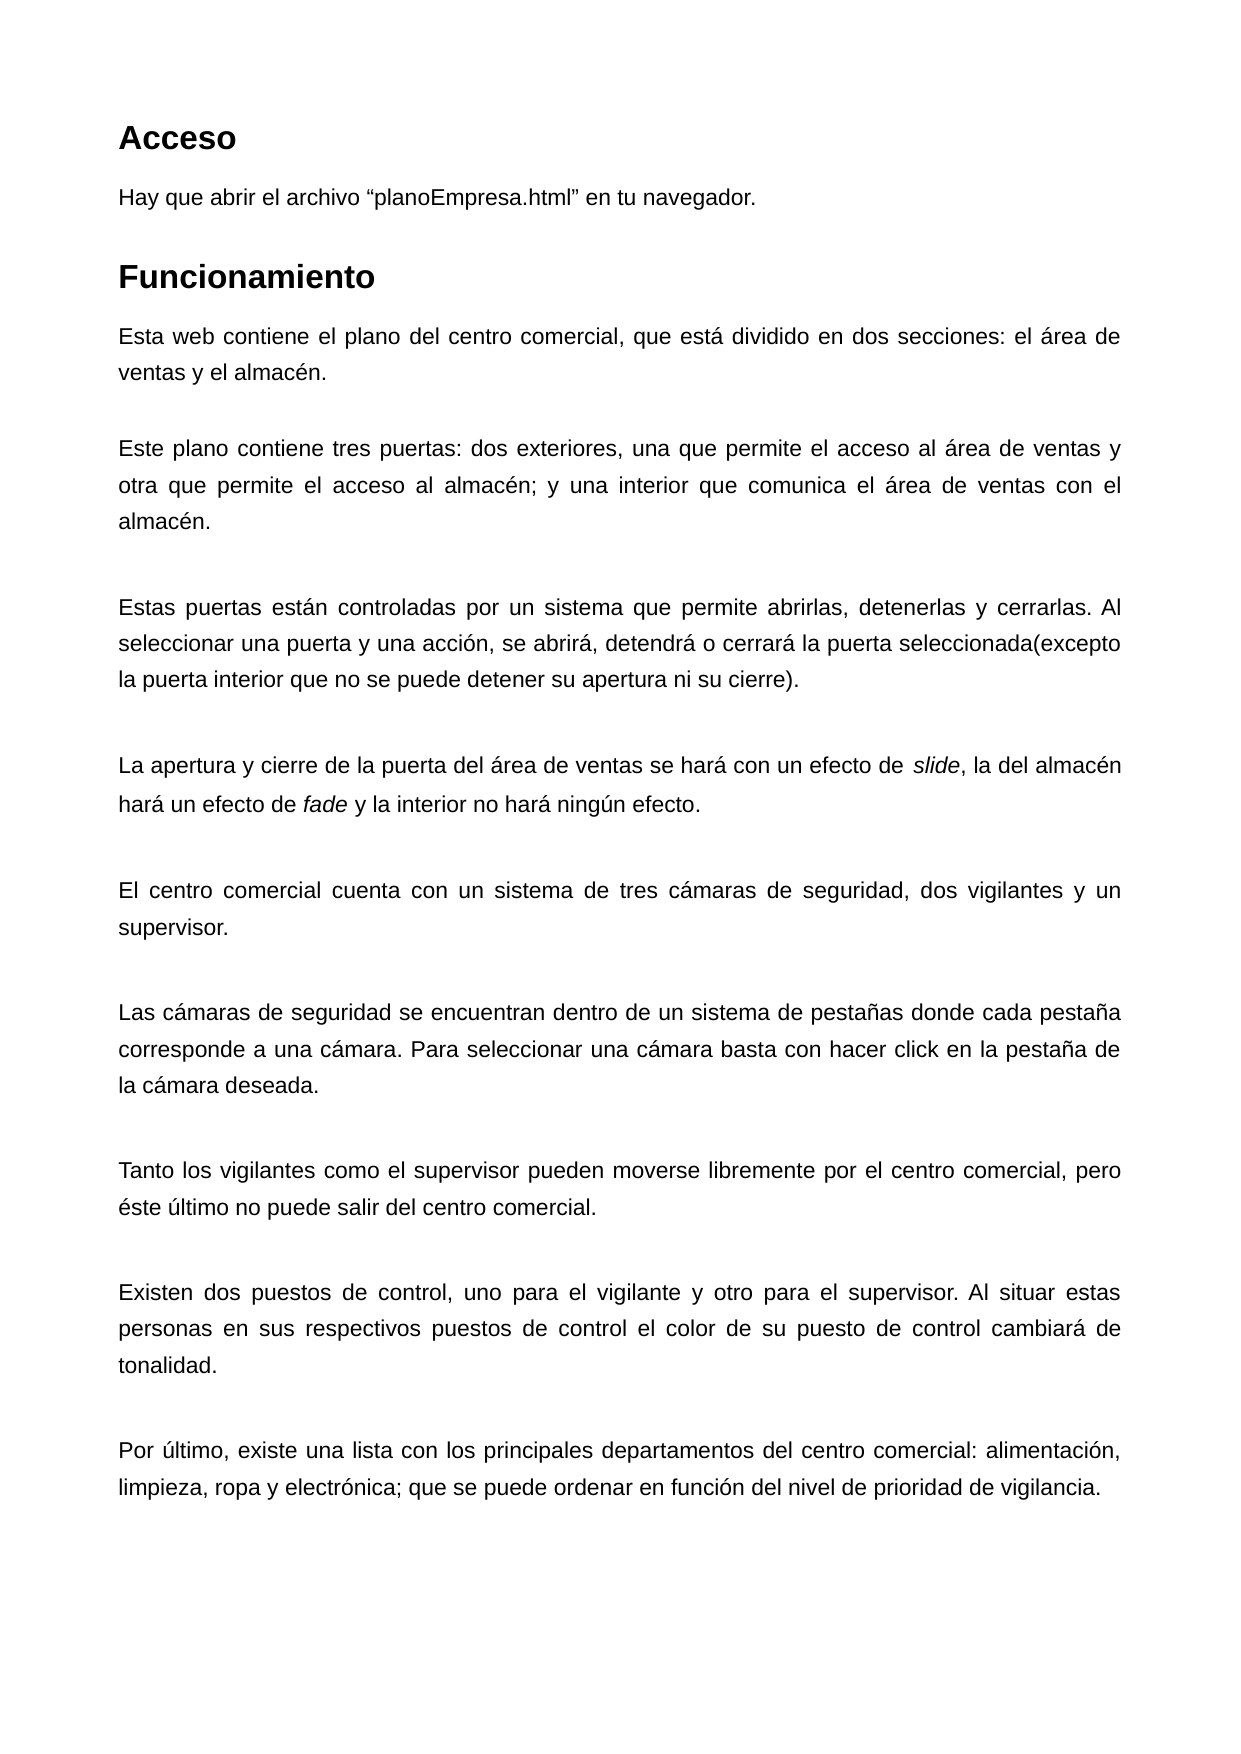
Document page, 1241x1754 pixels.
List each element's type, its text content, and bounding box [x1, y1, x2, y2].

text Este plano contiene tres puertas: dos exteriores, una que permite el acceso al área de ventas y otra que permite el acceso al almacén; y una interior que comunica el área de ventas con el almacén. [118, 435, 1122, 534]
text Estas puertas están controladas por un sistema que permite abrirlas, detenerlas y cerrarlas. Al seleccionar una puerta y una acción, se abrirá, detendrá o cerrará la puerta seleccionada(excepto la puerta interior que no se puede detener su apertura ni su cierre). [118, 593, 1122, 692]
text Hay que abrir el archivo “planoEmpresa.html” en tu navegador. [118, 184, 1122, 210]
text El centro comercial cuenta con un sistema de tres cámaras de seguridad, dos vigilantes y un supervisor. [118, 877, 1122, 940]
subtitle Acceso [118, 118, 1122, 157]
text Esta web contiene el plano del centro comercial, que está dividido en dos secciones: el área de ventas y el almacén. [118, 323, 1122, 386]
subtitle Funcionamiento [118, 257, 1122, 296]
text Existen dos puestos de control, uno para el vigilante y otro para el supervisor. Al situar estas personas en sus respectivos puestos de control el color de su puesto de control cambiará de tonalidad. [118, 1279, 1122, 1378]
text Las cámaras de seguridad se encuentran dentro de un sistema de pestañas donde cada pestaña corresponde a una cámara. Para seleccionar una cámara basta con hacer click en la pestaña de la cámara deseada. [118, 999, 1122, 1098]
text La apertura y cierre de la puerta del área de ventas se hará con un efecto de slide, la del almacén hará un efecto de fade y la interior no hará ningún efecto. [118, 752, 1122, 817]
text Por último, existe una lista con los principales departamentos del centro comercial: alimentación, limpieza, ropa y electrónica; que se puede ordenar en función del nivel de prioridad de vigilancia. [118, 1437, 1122, 1500]
text Tanto los vigilantes como el supervisor pueden moverse libremente por el centro comercial, pero éste último no puede salir del centro comercial. [118, 1157, 1122, 1220]
